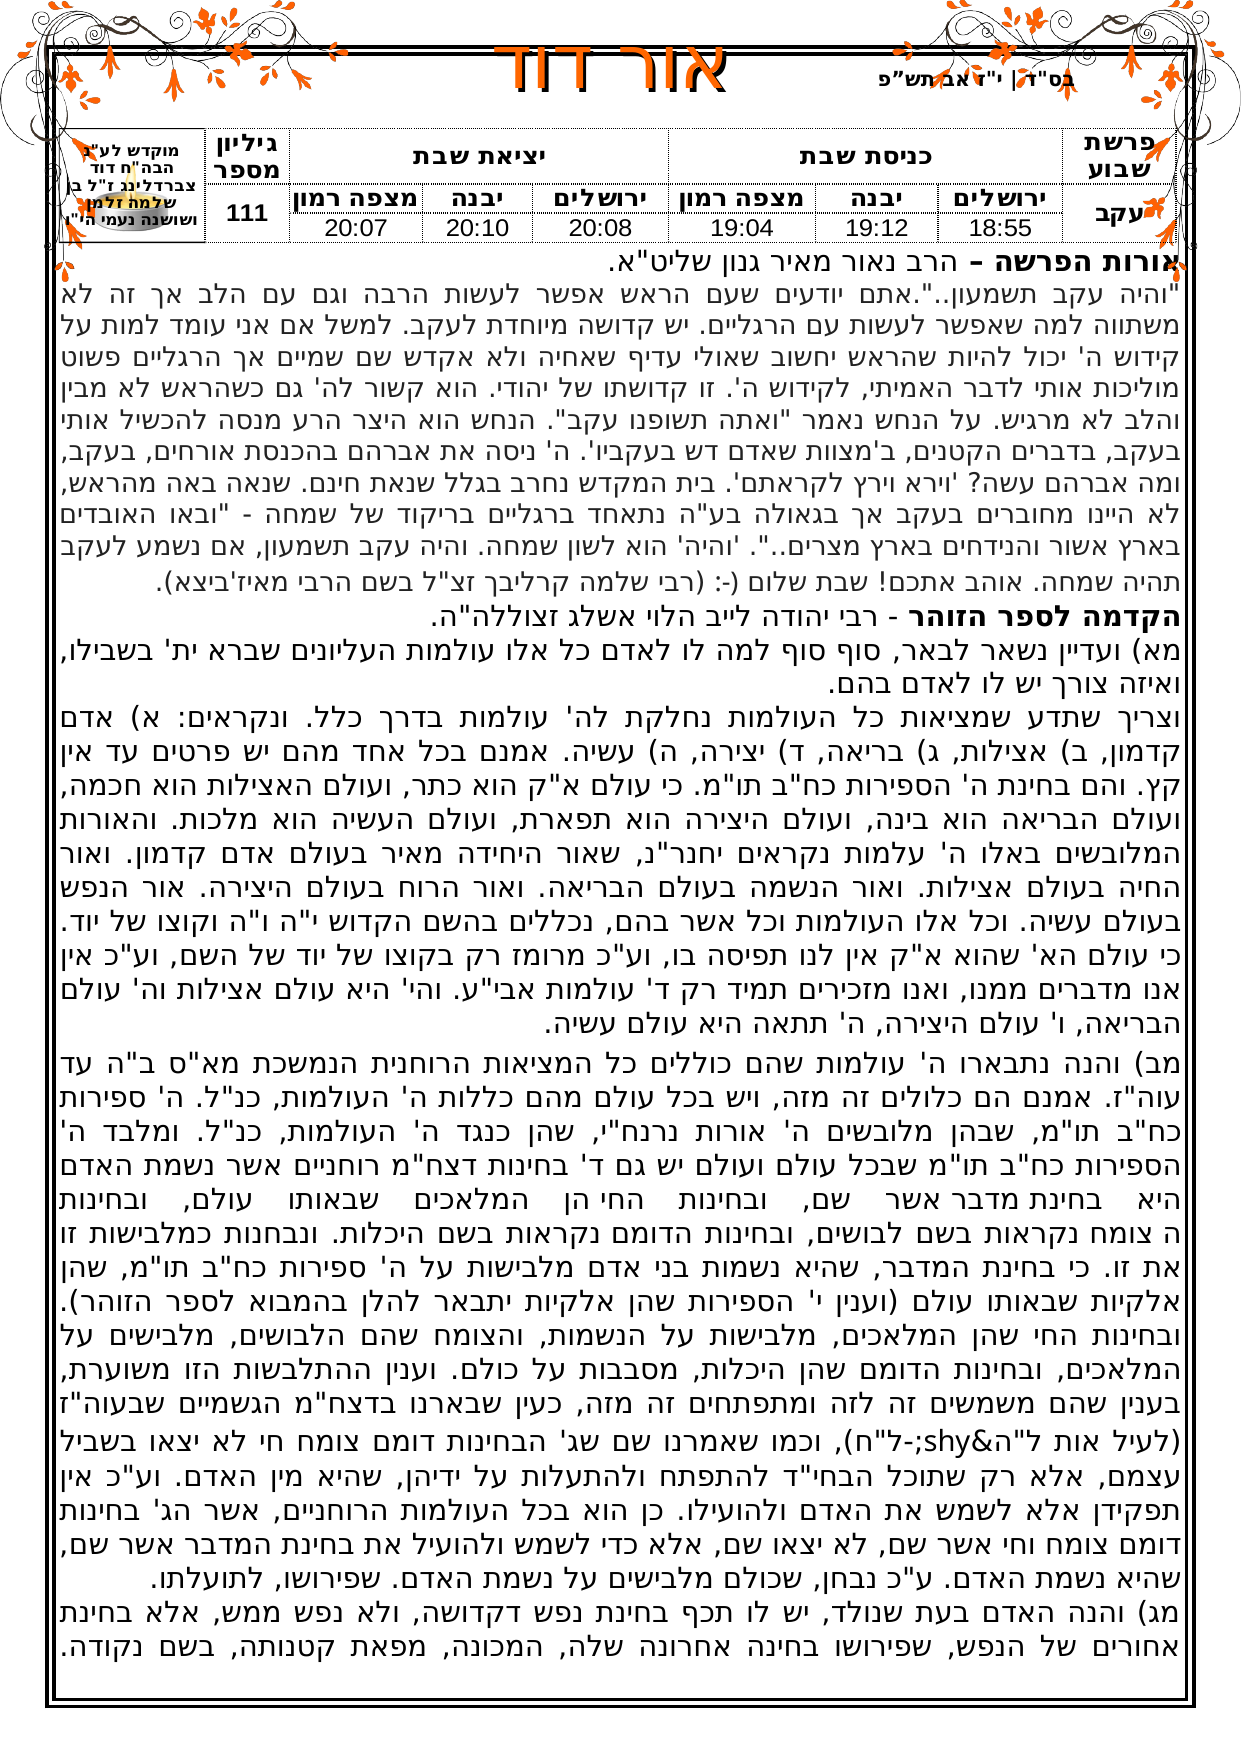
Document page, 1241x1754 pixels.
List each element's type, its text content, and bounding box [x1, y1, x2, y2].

list מא) ועדיין נשאר לבאר, סוף סוף למה לו לאדם כל אלו עולמות העליונים שברא ית' בשבילו, ואיזה צורך יש לו לאדם בהם. [59, 633, 1182, 701]
text וצריך שתדע שמציאות כל העולמות נחלקת לה' עולמות בדרך כלל. ונקראים: א) אדם קדמון, ב) אצילות, ג) בריאה, ד) יצירה, ה) עשיה. אמנם בכל אחד מהם יש פרטים עד אין קץ. והם בחינת ה' הספירות כח"ב תו"מ. כי עולם א"ק הוא כתר, ועולם האצילות הוא חכמה, ועולם הבריאה הוא בינה, ועולם היצירה הוא תפארת, ועולם העשיה הוא מלכות. והאורות המלובשים באלו ה' עלמות נקראים יחנר"נ, שאור היחידה מאיר בעולם אדם קדמון. ואור החיה בעולם אצילות. ואור הנשמה בעולם הבריאה. ואור הרוח בעולם היצירה. אור הנפש בעולם עשיה. וכל אלו העולמות וכל אשר בהם, נכללים בהשם הקדוש י"ה ו"ה וקוצו של יוד. כי עולם הא' שהוא א"ק אין לנו תפיסה בו, וע"כ מרומז רק בקוצו של יוד של השם, וע"כ אין אנו מדברים ממנו, ואנו מזכירים תמיד רק ד' עולמות אבי"ע. והי' היא עולם אצילות וה' עולם הבריאה, ו' עולם היצירה, ה' תתאה היא עולם עשיה. [59, 701, 1182, 1040]
picture [0, 0, 349, 282]
text מג) והנה האדם בעת שנולד, יש לו תכף בחינת נפש דקדושה, ולא נפש ממש, אלא בחינת אחורים של הנפש, שפירושו בחינה אחרונה שלה, המכונה, מפאת קטנותה, בשם נקודה. [59, 1596, 1182, 1663]
picture [341, 221, 349, 234]
text אורות הפרשה – הרב נאור מאיר גנון שליט"א. [349, 112, 892, 278]
text מב) והנה נתבארו ה' עולמות שהם כוללים כל המציאות הרוחנית הנמשכת מא"ס ב"ה עד עוה"ז. אמנם הם כלולים זה מזה, ויש בכל עולם מהם כללות ה' העולמות, כנ"ל. ה' ספירות כח"ב תו"מ, שבהן מלובשים ה' אורות נרנח"י, שהן כנגד ה' העולמות, כנ"ל. ומלבד ה' הספירות כח"ב תו"מ שבכל עולם ועולם יש גם ד' בחינות דצח"מ רוחניים אשר נשמת האדם היא בחינת מדבר אשר שם, ובחינות החי הן המלאכים שבאותו עולם, ובחינות ה צומח נקראות בשם לבושים, ובחינות הדומם נקראות בשם היכלות. ונבחנות כמלבישות זו את זו. כי בחינת המדבר, שהיא נשמות בני אדם מלבישות על ה' ספירות כח"ב תו"מ, שהן אלקיות שבאותו עולם (וענין י' הספירות שהן אלקיות יתבאר להלן בהמבוא לספר הזוהר). ובחינות החי שהן המלאכים, מלבישות על הנשמות, והצומח שהם הלבושים, מלבישים על המלאכים, ובחינות הדומם שהן היכלות, מסבבות על כולם. וענין ההתלבשות הזו משוערת, בענין שהם משמשים זה לזה ומתפתחים זה מזה, כעין שבארנו בדצח"מ הגשמיים שבעוה"ז (לעיל אות ל"ה&shy;-ל"ח), וכמו שאמרנו שם שג' הבחינות דומם צומח חי לא יצאו בשביל עצמם, אלא רק שתוכל הבחי"ד להתפתח ולהתעלות על ידיהן, שהיא מין האדם. וע"כ אין תפקידן אלא לשמש את האדם ולהועילו. כן הוא בכל העולמות הרוחניים, אשר הג' בחינות דומם צומח וחי אשר שם, לא יצאו שם, אלא כדי לשמש ולהועיל את בחינת המדבר אשר שם, שהיא נשמת האדם. ע"כ נבחן, שכולם מלבישים על נשמת האדם. שפירושו, לתועלתו. [59, 1047, 1182, 1596]
text "והיה עקב תשמעון..".אתם יודעים שעם הראש אפשר לעשות הרבה וגם עם הלב אך זה לא משתווה למה שאפשר לעשות עם הרגליים. יש קדושה מיוחדת לעקב. למשל אם אני עומד למות על קידוש ה' יכול להיות שהראש יחשוב שאולי עדיף שאחיה ולא אקדש שם שמיים אך הרגליים פשוט מוליכות אותי לדבר האמיתי, לקידוש ה'. זו קדושתו של יהודי. הוא קשור לה' גם כשהראש לא מבין והלב לא מרגיש. על הנחש נאמר "ואתה תשופנו עקב". הנחש הוא היצר הרע מנסה להכשיל אותי בעקב, בדברים הקטנים, ב'מצוות שאדם דש בעקביו'. ה' ניסה את אברהם בהכנסת אורחים, בעקב, ומה אברהם עשה? 'וירא וירץ לקראתם'. בית המקדש נחרב בגלל שנאת חינם. שנאה באה מהראש, לא היינו מחוברים בעקב אך בגאולה בע"ה נתאחד ברגליים בריקוד של שמחה - "ובאו האובדים בארץ אשור והנידחים בארץ מצרים..". 'והיה' הוא לשון שמחה. והיה עקב תשמעון, אם נשמע לעקב תהיה שמחה. אוהב אתכם! שבת שלום ‎ :-)‎‏(רבי שלמה קרליבך זצ"ל בשם הרבי מאיז'ביצא). [59, 278, 1182, 599]
picture [892, 0, 1241, 282]
list הקדמה לספר הזוהר - רבי יהודה לייב הלוי אשלג זצוללה"ה.‬ [59, 599, 1182, 633]
